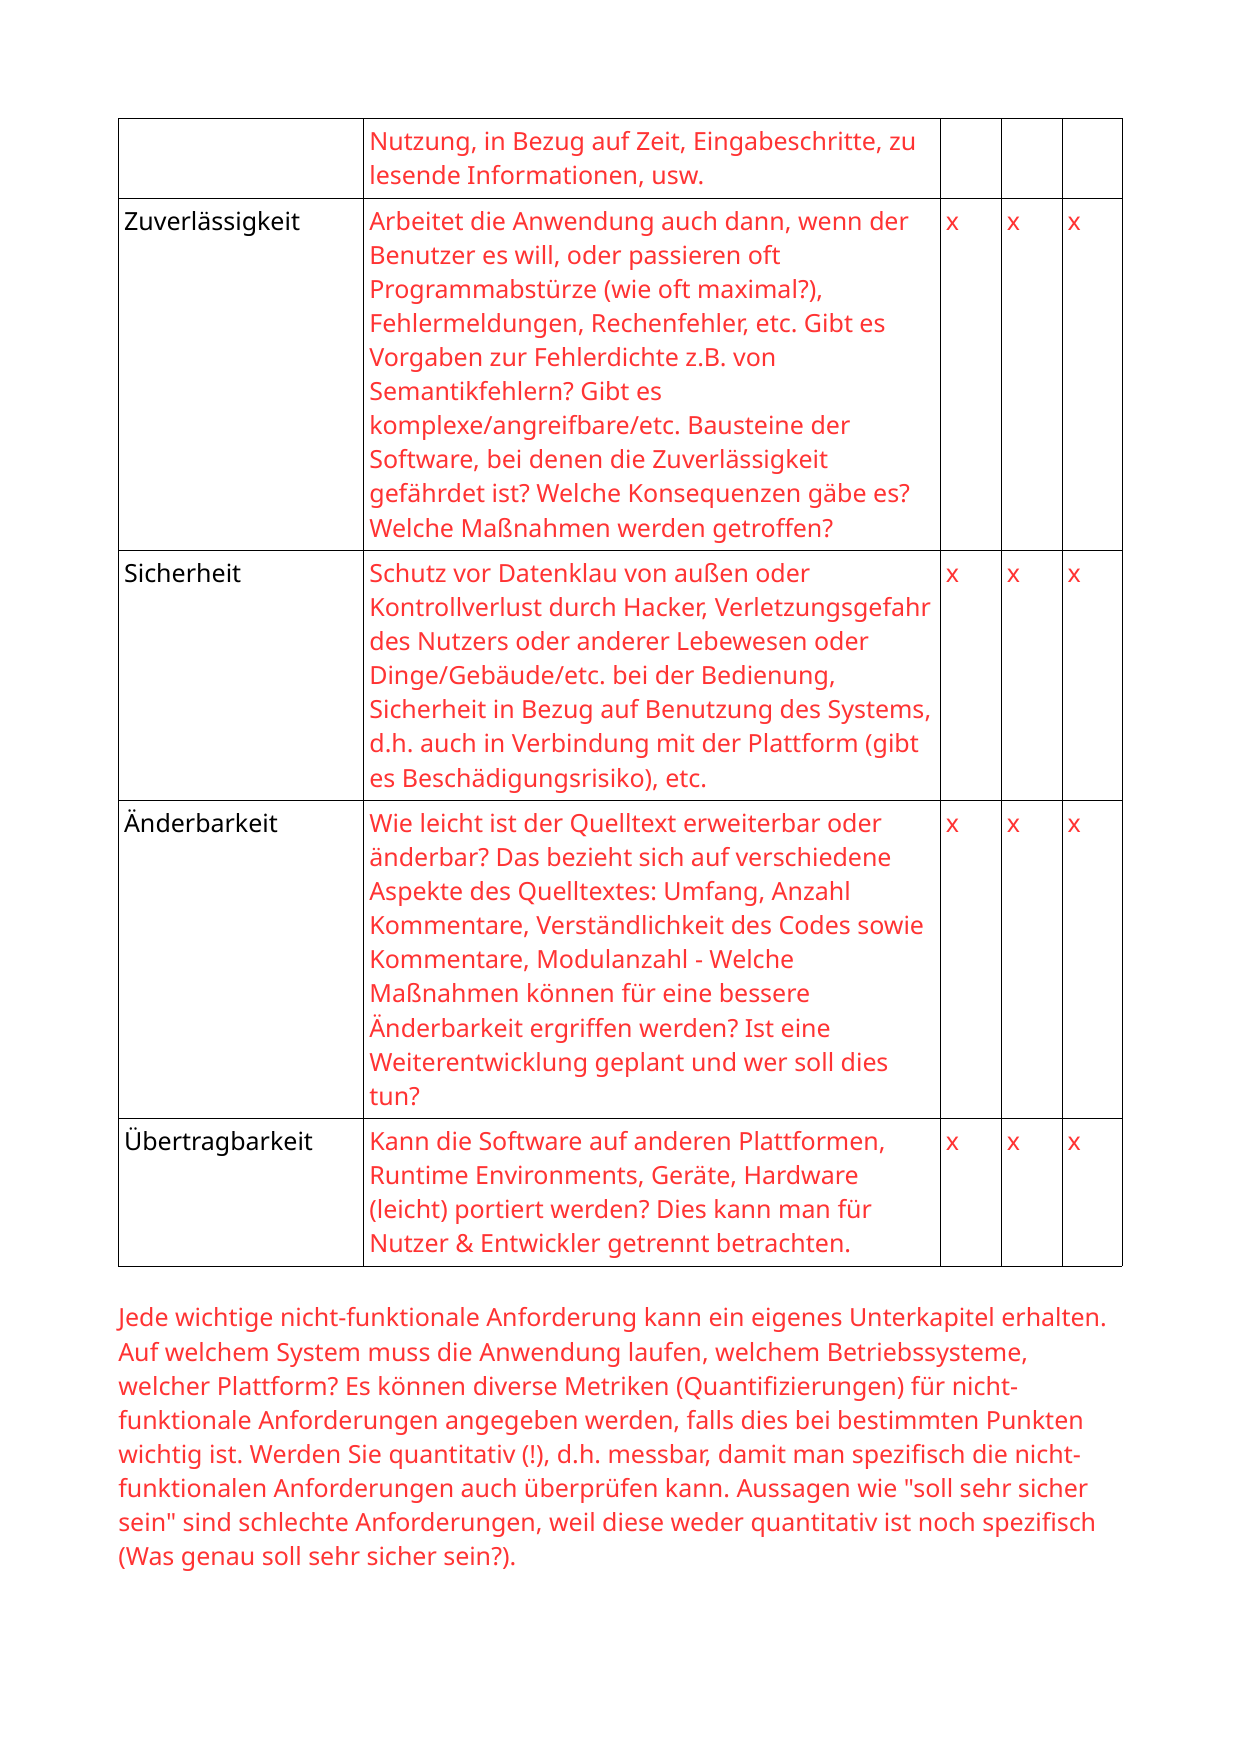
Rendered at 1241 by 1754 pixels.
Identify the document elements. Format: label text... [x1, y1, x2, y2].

table_cell x [941, 551, 1001, 800]
table_cell x [941, 199, 1001, 550]
table_cell x [1002, 551, 1062, 800]
table_cell Änderbarkeit [119, 801, 363, 1118]
table_cell x [941, 1119, 1001, 1266]
table_cell x [1002, 801, 1062, 1118]
table_cell Arbeitet die Anwendung auch dann, wenn der Benutzer es will, oder passieren oft Programmabstürze (wie oft maximal?), Fehlermeldungen, Rechenfehler, etc. Gibt es Vorgaben zur Fehlerdichte z.B. von Semantikfehlern? Gibt es komplexe/angreifbare/etc. Bausteine der Software, bei denen die Zuverlässigkeit gefährdet ist? Welche Konsequenzen gäbe es? Welche Maßnahmen werden getroffen? [364, 199, 940, 550]
table_cell Nutzung, in Bezug auf Zeit, Eingabeschritte, zu lesende Informationen, usw. [364, 119, 940, 198]
table_cell Kann die Software auf anderen Plattformen, Runtime Environments, Geräte, Hardware (leicht) portiert werden? Dies kann man für Nutzer & Entwickler getrennt betrachten. [364, 1119, 940, 1266]
table_cell x [941, 801, 1001, 1118]
table_cell x [1002, 199, 1062, 550]
text Jede wichtige nicht-funktionale Anforderung kann ein eigenes Unterkapitel erhalten. Auf welchem System muss die Anwendung laufen, welchem Betriebssysteme, welcher Plattform? Es können diverse Metriken (Quantifizierungen) für nicht-funktionale Anforderungen angegeben werden, falls dies bei bestimmten Punkten wichtig ist. Werden Sie quantitativ (!), d.h. messbar, damit man spezifisch die nicht-funktionalen Anforderungen auch überprüfen kann. Aussagen wie "soll sehr sicher sein" sind schlechte Anforderungen, weil diese weder quantitativ ist noch spezifisch (Was genau soll sehr sicher sein?). [118, 1300, 1122, 1573]
table_cell x [1002, 1119, 1062, 1266]
table_cell [1063, 119, 1122, 198]
table_cell [119, 119, 363, 198]
table_cell x [1063, 199, 1122, 550]
table_cell x [1063, 551, 1122, 800]
table_cell x [1063, 1119, 1122, 1266]
table_cell [1002, 119, 1062, 198]
table_cell Schutz vor Datenklau von außen oder Kontrollverlust durch Hacker, Verletzungsgefahr des Nutzers oder anderer Lebewesen oder Dinge/Gebäude/etc. bei der Bedienung, Sicherheit in Bezug auf Benutzung des Systems, d.h. auch in Verbindung mit der Plattform (gibt es Beschädigungsrisiko), etc. [364, 551, 940, 800]
table_cell [941, 119, 1001, 198]
table_cell Wie leicht ist der Quelltext erweiterbar oder änderbar? Das bezieht sich auf verschiedene Aspekte des Quelltextes: Umfang, Anzahl Kommentare, Verständlichkeit des Codes sowie Kommentare, Modulanzahl - Welche Maßnahmen können für eine bessere Änderbarkeit ergriffen werden? Ist eine Weiterentwicklung geplant und wer soll dies tun? [364, 801, 940, 1118]
table_cell Zuverlässigkeit [119, 199, 363, 550]
table_cell x [1063, 801, 1122, 1118]
table_cell Sicherheit [119, 551, 363, 800]
table_cell Übertragbarkeit [119, 1119, 363, 1266]
